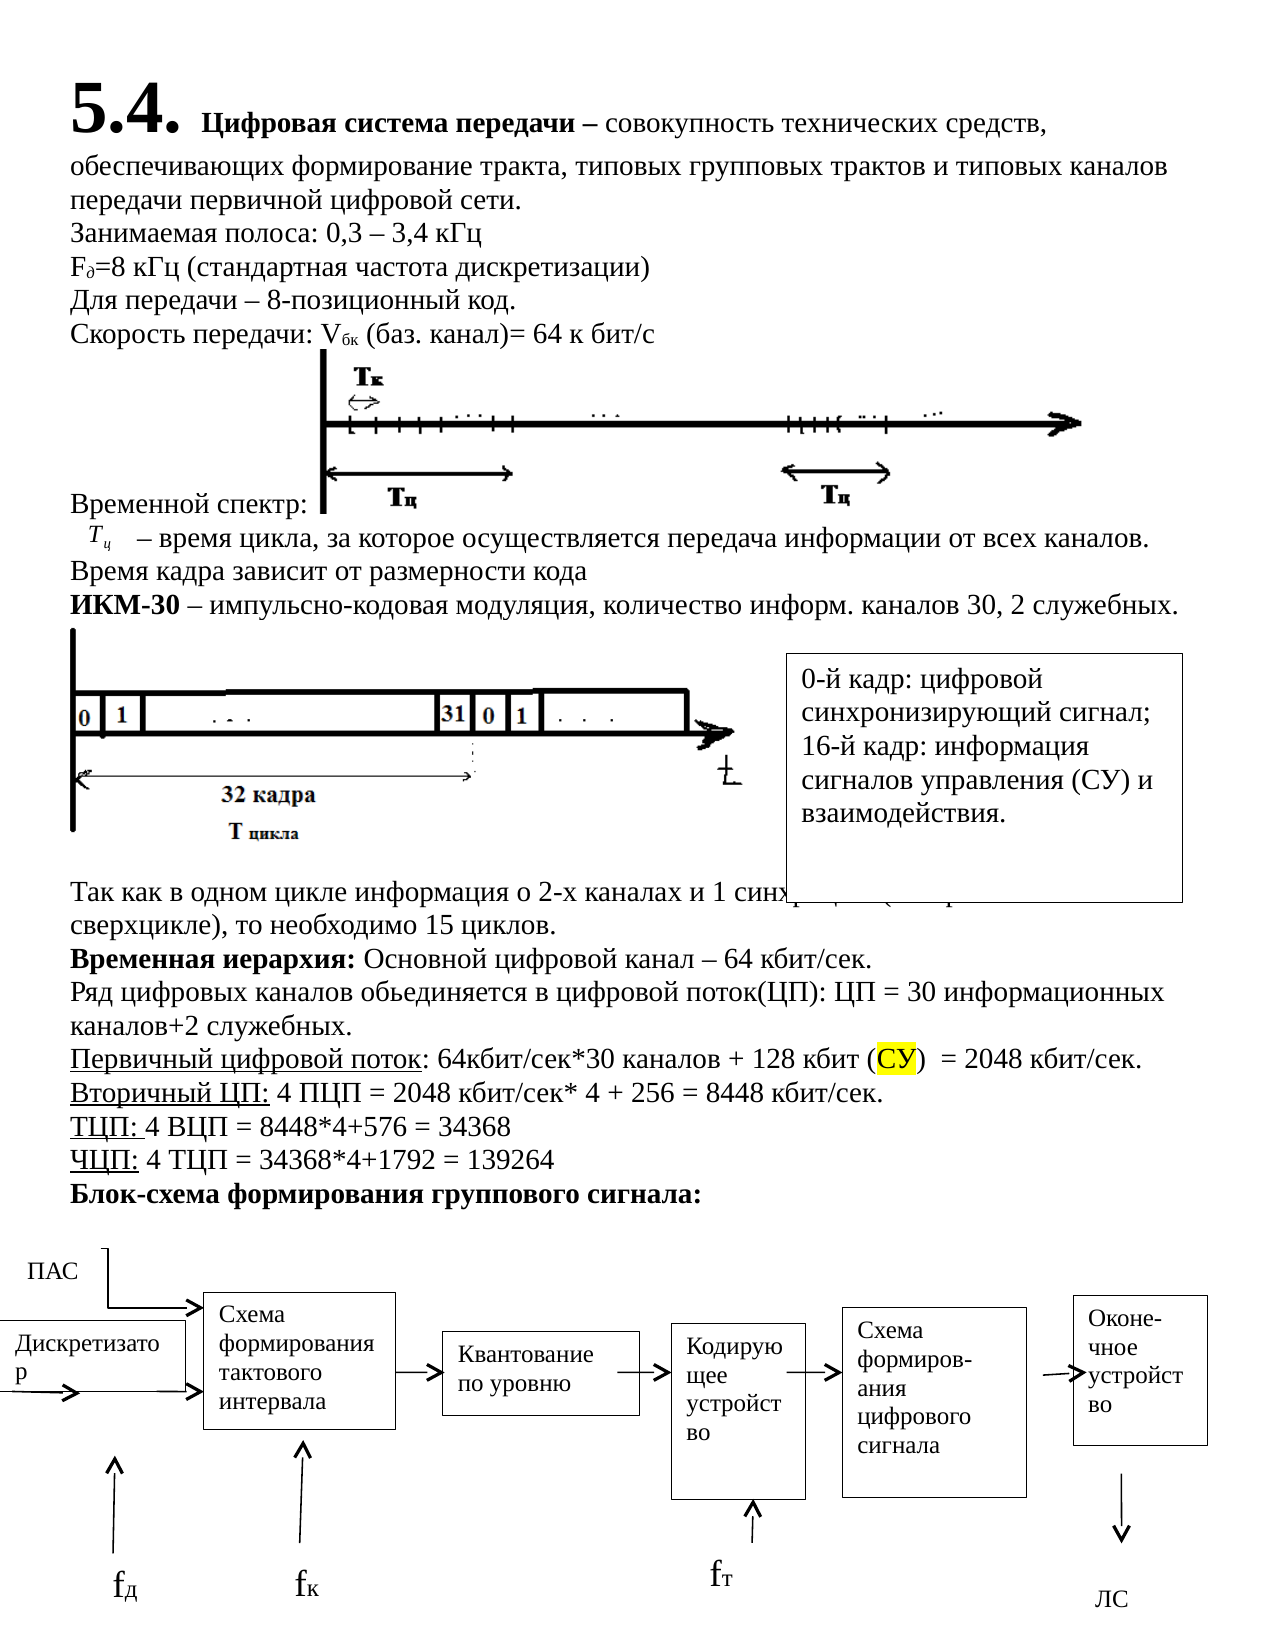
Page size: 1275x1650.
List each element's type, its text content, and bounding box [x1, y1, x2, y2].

text 5.4. Цифровая система передачи – совокупность технических средств, обеспечивающих формирование тракта, типовых групповых трактов и типовых каналов передачи первичной цифровой сети. [70, 62, 1212, 215]
text Скорость передачи: Vбк (баз. канал)= 64 к бит/с [70, 316, 1212, 349]
text Fд=8 кГц (стандартная частота дискретизации) [70, 249, 1212, 282]
text ТЦП: 4 ВЦП = 8448*4+576 = 34368 [70, 1109, 1212, 1142]
text Для передачи – 8-позиционный код. [70, 282, 1212, 316]
text Так как в одном цикле информация о 2-х каналах и 1 синхроцикл(говорит о новом сверхцикле), то необходимо 15 циклов. [70, 874, 1212, 941]
text Блок-схема формирования группового сигнала: [70, 1176, 1212, 1209]
text Ряд цифровых каналов обьединяется в цифровой поток(ЦП): ЦП = 30 информационных каналов+2 служебных. [70, 974, 1212, 1042]
text – время цикла, за которое осуществляется передача информации от всех каналов. Время кадра зависит от размерности кода [70, 520, 1212, 587]
text ЧЦП: 4 ТЦП = 34368*4+1792 = 139264 [70, 1142, 1212, 1176]
text Временной спектр: [70, 349, 1212, 520]
text ИКМ-30 – импульсно-кодовая модуляция, количество информ. каналов 30, 2 служебных. [70, 587, 1212, 620]
text Вторичный ЦП: 4 ПЦП = 2048 кбит/сек* 4 + 256 = 8448 кбит/сек. [70, 1075, 1212, 1109]
text Временная иерархия: Основной цифровой канал – 64 кбит/сек. [70, 941, 1212, 974]
text Занимаемая полоса: 0,3 – 3,4 кГц [70, 215, 1212, 249]
picture [315, 349, 1088, 514]
picture [69, 620, 747, 846]
text Первичный цифровой поток: 64кбит/сек*30 каналов + 128 кбит (СУ) = 2048 кбит/сек. [70, 1042, 1212, 1075]
